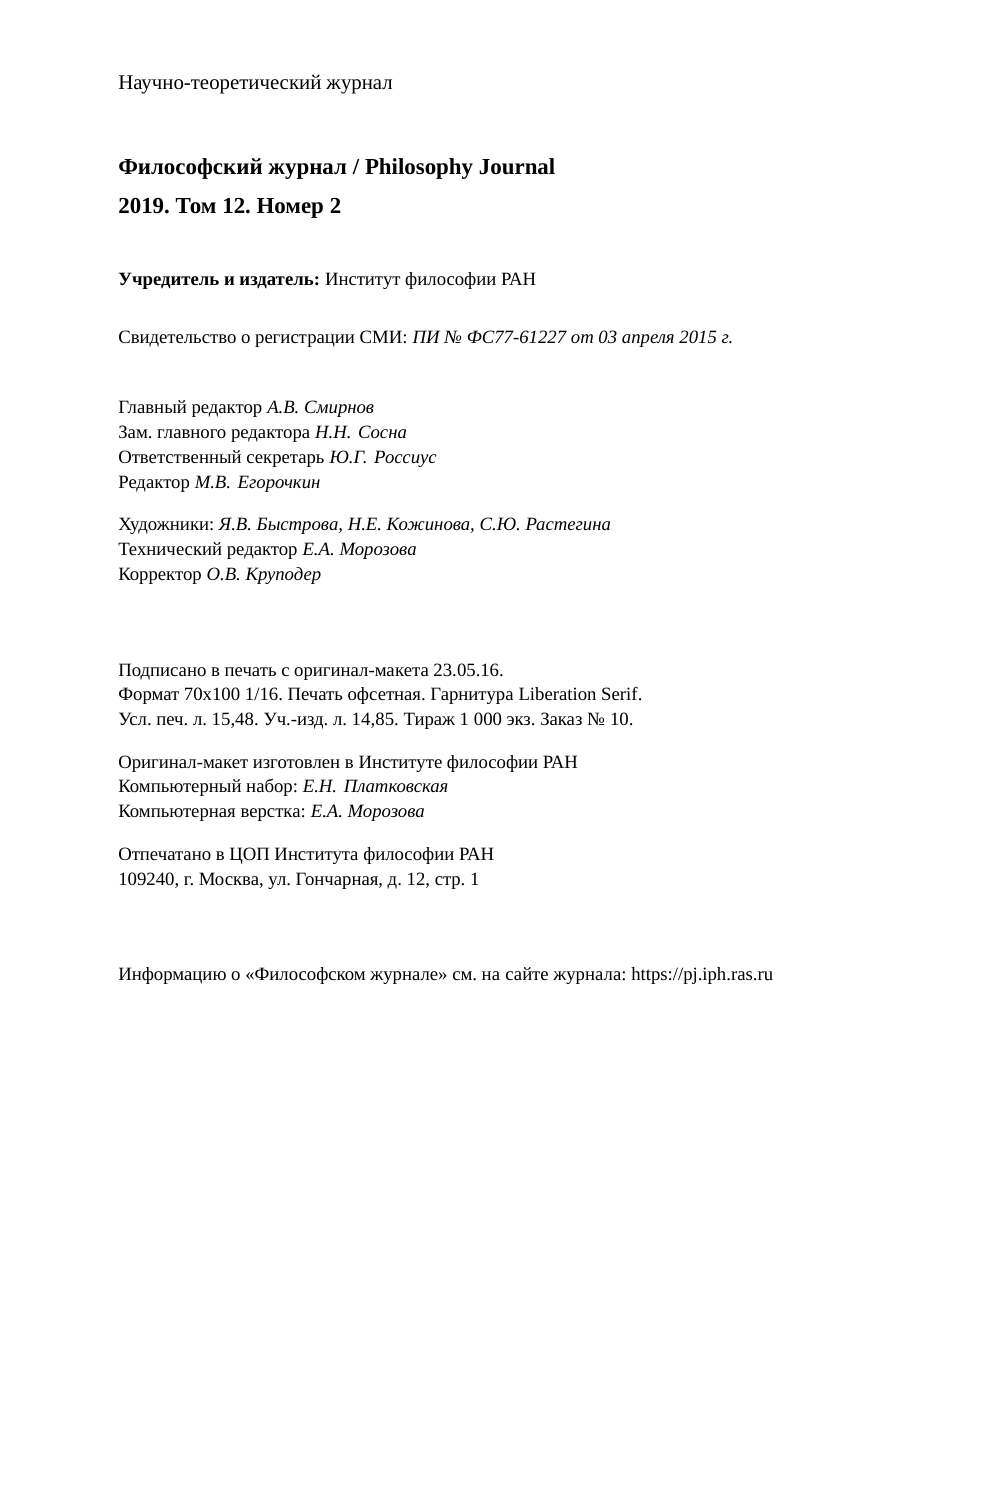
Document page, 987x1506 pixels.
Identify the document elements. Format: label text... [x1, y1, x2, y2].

text Учредитель и издатель: Институт философии РАН [118, 267, 868, 290]
text Технический редактор Е.А. Морозова [118, 538, 868, 559]
text Отпечатано в ЦОП Института философии РАН 109240, г. Москва, ул. Гончарная, д. 12, стр. 1 [118, 843, 868, 889]
text Главный редактор А.В. Смирнов [118, 396, 868, 418]
text Художники: Я.В. Быстрова, Н.Е. Кожинова, С.Ю. Растегина [118, 513, 868, 535]
text Корректор О.В. Круподер [118, 563, 868, 584]
text Философский журнал / Philosophy Journal 2019. Том 12. Номер 2 [118, 153, 868, 219]
text Научно-теоретический журнал [118, 71, 868, 94]
text Оригинал-макет изготовлен в Институте философии РАН Компьютерный набор: Е.Н. Платковская [118, 751, 868, 797]
text Компьютерная верстка: Е.А. Морозова [118, 800, 868, 822]
text Зам. главного редактора Н.Н. Сосна Ответственный секретарь Ю.Г. Россиус Редактор М.В. Егорочкин [118, 421, 868, 492]
text Информацию о «Философском журнале» см. на сайте журнала: https://pj.iph.ras.ru [118, 963, 868, 984]
text Подписано в печать с оригинал-макета 23.05.16. Формат 70х100 1/16. Печать офсетная. Гарнитура Liberation Serif. Усл. печ. л. 15,48. Уч.-изд. л. 14,85. Тираж 1 000 экз. Заказ № 10. [118, 658, 868, 729]
text Свидетельство о регистрации СМИ: ПИ № ФС77-61227 от 03 апреля 2015 г. [118, 326, 868, 348]
